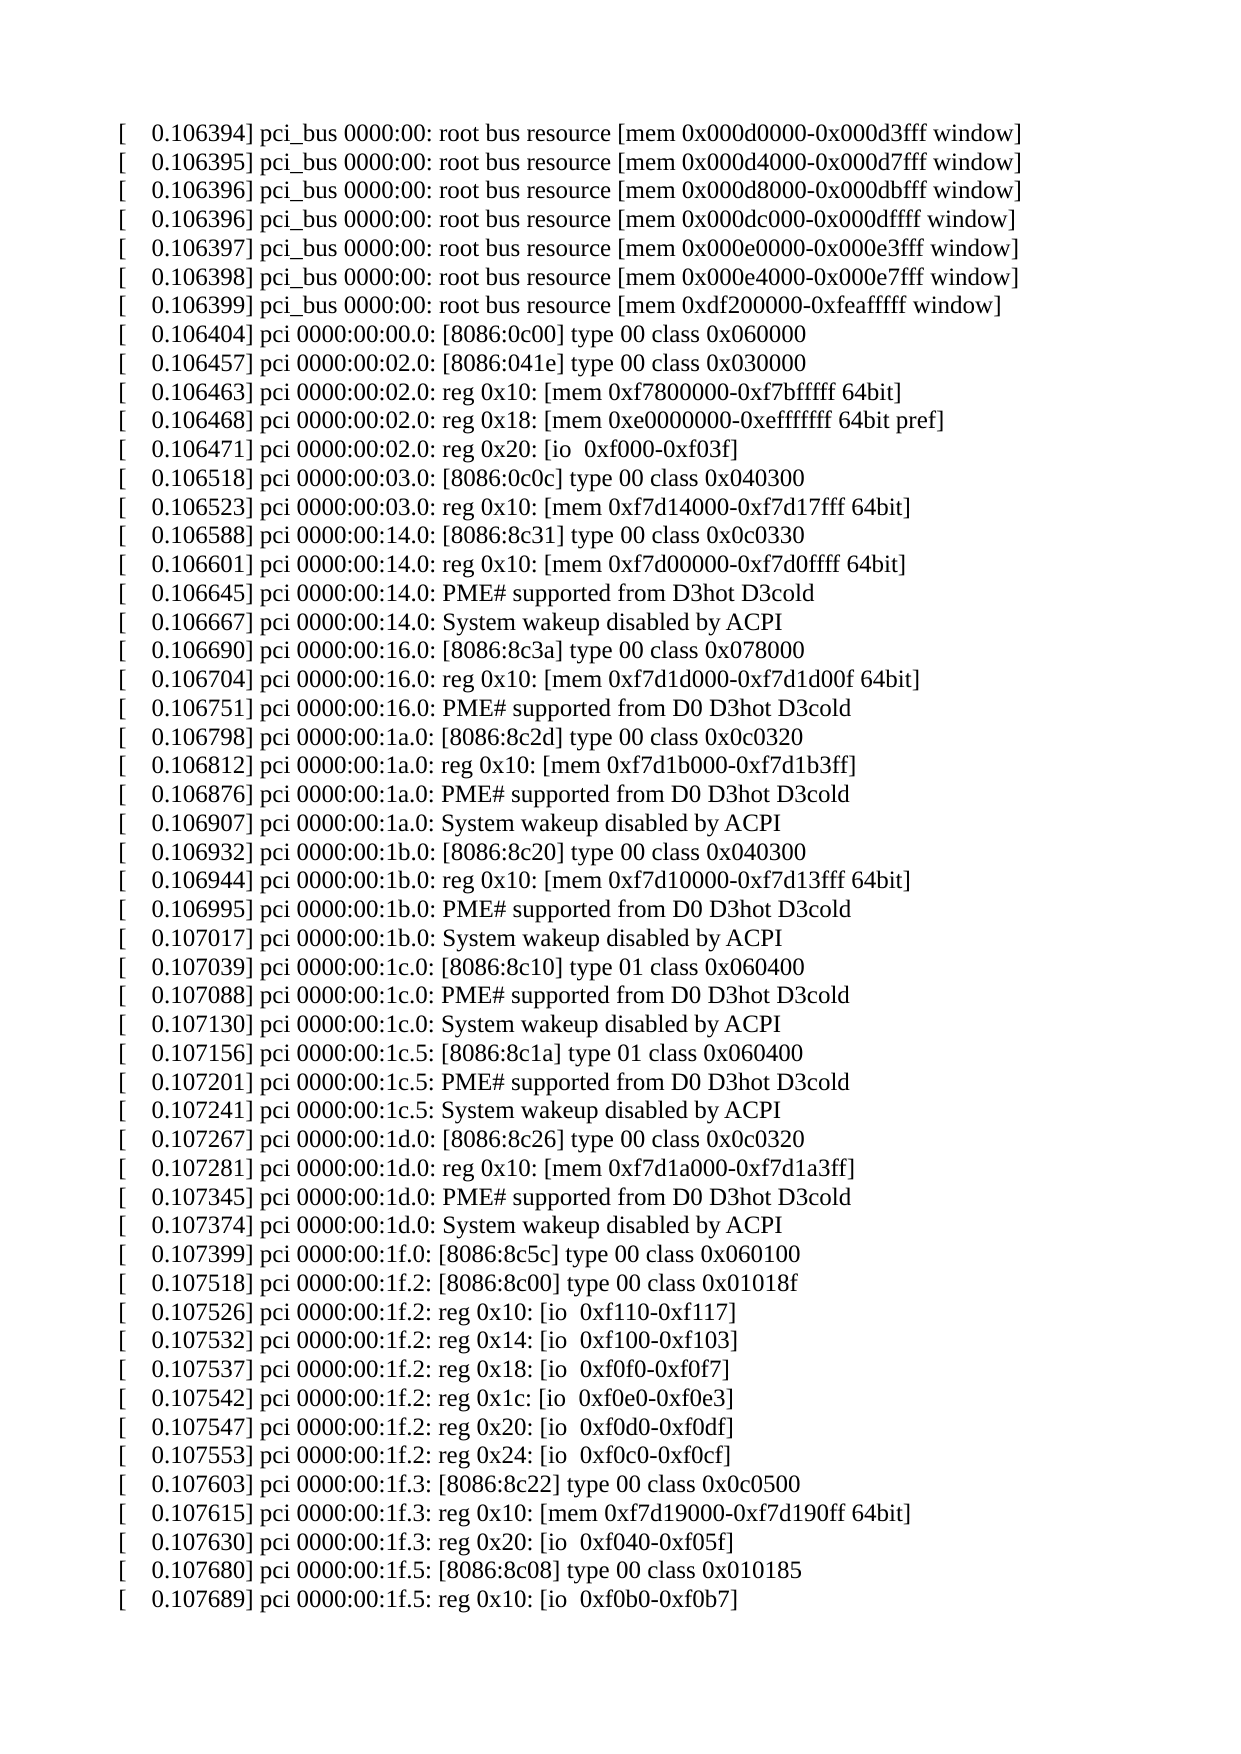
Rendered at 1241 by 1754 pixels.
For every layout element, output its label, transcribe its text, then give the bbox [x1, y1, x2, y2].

text [ 0.107542] pci 0000:00:1f.2: reg 0x1c: [io 0xf0e0-0xf0e3] [118, 1383, 1122, 1412]
text [ 0.107689] pci 0000:00:1f.5: reg 0x10: [io 0xf0b0-0xf0b7] [118, 1584, 1122, 1613]
text [ 0.107526] pci 0000:00:1f.2: reg 0x10: [io 0xf110-0xf117] [118, 1297, 1122, 1326]
text [ 0.106399] pci_bus 0000:00: root bus resource [mem 0xdf200000-0xfeafffff window] [118, 291, 1122, 319]
text [ 0.106798] pci 0000:00:1a.0: [8086:8c2d] type 00 class 0x0c0320 [118, 722, 1122, 751]
text [ 0.107399] pci 0000:00:1f.0: [8086:8c5c] type 00 class 0x060100 [118, 1239, 1122, 1268]
text [ 0.107532] pci 0000:00:1f.2: reg 0x14: [io 0xf100-0xf103] [118, 1326, 1122, 1354]
text [ 0.107267] pci 0000:00:1d.0: [8086:8c26] type 00 class 0x0c0320 [118, 1124, 1122, 1153]
text [ 0.107345] pci 0000:00:1d.0: PME# supported from D0 D3hot D3cold [118, 1182, 1122, 1211]
text [ 0.106944] pci 0000:00:1b.0: reg 0x10: [mem 0xf7d10000-0xf7d13fff 64bit] [118, 866, 1122, 894]
text [ 0.106396] pci_bus 0000:00: root bus resource [mem 0x000dc000-0x000dffff window] [118, 204, 1122, 233]
text [ 0.106398] pci_bus 0000:00: root bus resource [mem 0x000e4000-0x000e7fff window] [118, 262, 1122, 291]
text [ 0.106876] pci 0000:00:1a.0: PME# supported from D0 D3hot D3cold [118, 779, 1122, 808]
text [ 0.106394] pci_bus 0000:00: root bus resource [mem 0x000d0000-0x000d3fff window] [118, 118, 1122, 147]
text [ 0.106404] pci 0000:00:00.0: [8086:0c00] type 00 class 0x060000 [118, 319, 1122, 348]
text [ 0.107201] pci 0000:00:1c.5: PME# supported from D0 D3hot D3cold [118, 1067, 1122, 1096]
text [ 0.107374] pci 0000:00:1d.0: System wakeup disabled by ACPI [118, 1211, 1122, 1239]
text [ 0.106812] pci 0000:00:1a.0: reg 0x10: [mem 0xf7d1b000-0xf7d1b3ff] [118, 751, 1122, 779]
text [ 0.106396] pci_bus 0000:00: root bus resource [mem 0x000d8000-0x000dbfff window] [118, 176, 1122, 204]
text [ 0.106907] pci 0000:00:1a.0: System wakeup disabled by ACPI [118, 808, 1122, 837]
text [ 0.107017] pci 0000:00:1b.0: System wakeup disabled by ACPI [118, 923, 1122, 952]
text [ 0.106523] pci 0000:00:03.0: reg 0x10: [mem 0xf7d14000-0xf7d17fff 64bit] [118, 492, 1122, 521]
text [ 0.106395] pci_bus 0000:00: root bus resource [mem 0x000d4000-0x000d7fff window] [118, 147, 1122, 176]
text [ 0.107680] pci 0000:00:1f.5: [8086:8c08] type 00 class 0x010185 [118, 1556, 1122, 1584]
text [ 0.106471] pci 0000:00:02.0: reg 0x20: [io 0xf000-0xf03f] [118, 434, 1122, 463]
text [ 0.106667] pci 0000:00:14.0: System wakeup disabled by ACPI [118, 607, 1122, 636]
text [ 0.107615] pci 0000:00:1f.3: reg 0x10: [mem 0xf7d19000-0xf7d190ff 64bit] [118, 1498, 1122, 1527]
text [ 0.106690] pci 0000:00:16.0: [8086:8c3a] type 00 class 0x078000 [118, 636, 1122, 664]
text [ 0.107630] pci 0000:00:1f.3: reg 0x20: [io 0xf040-0xf05f] [118, 1527, 1122, 1556]
text [ 0.107241] pci 0000:00:1c.5: System wakeup disabled by ACPI [118, 1096, 1122, 1124]
text [ 0.107281] pci 0000:00:1d.0: reg 0x10: [mem 0xf7d1a000-0xf7d1a3ff] [118, 1153, 1122, 1182]
text [ 0.106645] pci 0000:00:14.0: PME# supported from D3hot D3cold [118, 578, 1122, 607]
text [ 0.107130] pci 0000:00:1c.0: System wakeup disabled by ACPI [118, 1009, 1122, 1038]
text [ 0.106457] pci 0000:00:02.0: [8086:041e] type 00 class 0x030000 [118, 348, 1122, 377]
text [ 0.107603] pci 0000:00:1f.3: [8086:8c22] type 00 class 0x0c0500 [118, 1469, 1122, 1498]
text [ 0.107039] pci 0000:00:1c.0: [8086:8c10] type 01 class 0x060400 [118, 952, 1122, 981]
text [ 0.107553] pci 0000:00:1f.2: reg 0x24: [io 0xf0c0-0xf0cf] [118, 1441, 1122, 1469]
text [ 0.107547] pci 0000:00:1f.2: reg 0x20: [io 0xf0d0-0xf0df] [118, 1412, 1122, 1441]
text [ 0.107156] pci 0000:00:1c.5: [8086:8c1a] type 01 class 0x060400 [118, 1038, 1122, 1067]
text [ 0.106463] pci 0000:00:02.0: reg 0x10: [mem 0xf7800000-0xf7bfffff 64bit] [118, 377, 1122, 406]
text [ 0.106704] pci 0000:00:16.0: reg 0x10: [mem 0xf7d1d000-0xf7d1d00f 64bit] [118, 664, 1122, 693]
text [ 0.106468] pci 0000:00:02.0: reg 0x18: [mem 0xe0000000-0xefffffff 64bit pref] [118, 406, 1122, 434]
text [ 0.106588] pci 0000:00:14.0: [8086:8c31] type 00 class 0x0c0330 [118, 521, 1122, 549]
text [ 0.106397] pci_bus 0000:00: root bus resource [mem 0x000e0000-0x000e3fff window] [118, 233, 1122, 262]
text [ 0.106932] pci 0000:00:1b.0: [8086:8c20] type 00 class 0x040300 [118, 837, 1122, 866]
text [ 0.106601] pci 0000:00:14.0: reg 0x10: [mem 0xf7d00000-0xf7d0ffff 64bit] [118, 549, 1122, 578]
text [ 0.107088] pci 0000:00:1c.0: PME# supported from D0 D3hot D3cold [118, 981, 1122, 1009]
text [ 0.106518] pci 0000:00:03.0: [8086:0c0c] type 00 class 0x040300 [118, 463, 1122, 492]
text [ 0.107537] pci 0000:00:1f.2: reg 0x18: [io 0xf0f0-0xf0f7] [118, 1354, 1122, 1383]
text [ 0.106751] pci 0000:00:16.0: PME# supported from D0 D3hot D3cold [118, 693, 1122, 722]
text [ 0.106995] pci 0000:00:1b.0: PME# supported from D0 D3hot D3cold [118, 894, 1122, 923]
text [ 0.107518] pci 0000:00:1f.2: [8086:8c00] type 00 class 0x01018f [118, 1268, 1122, 1297]
